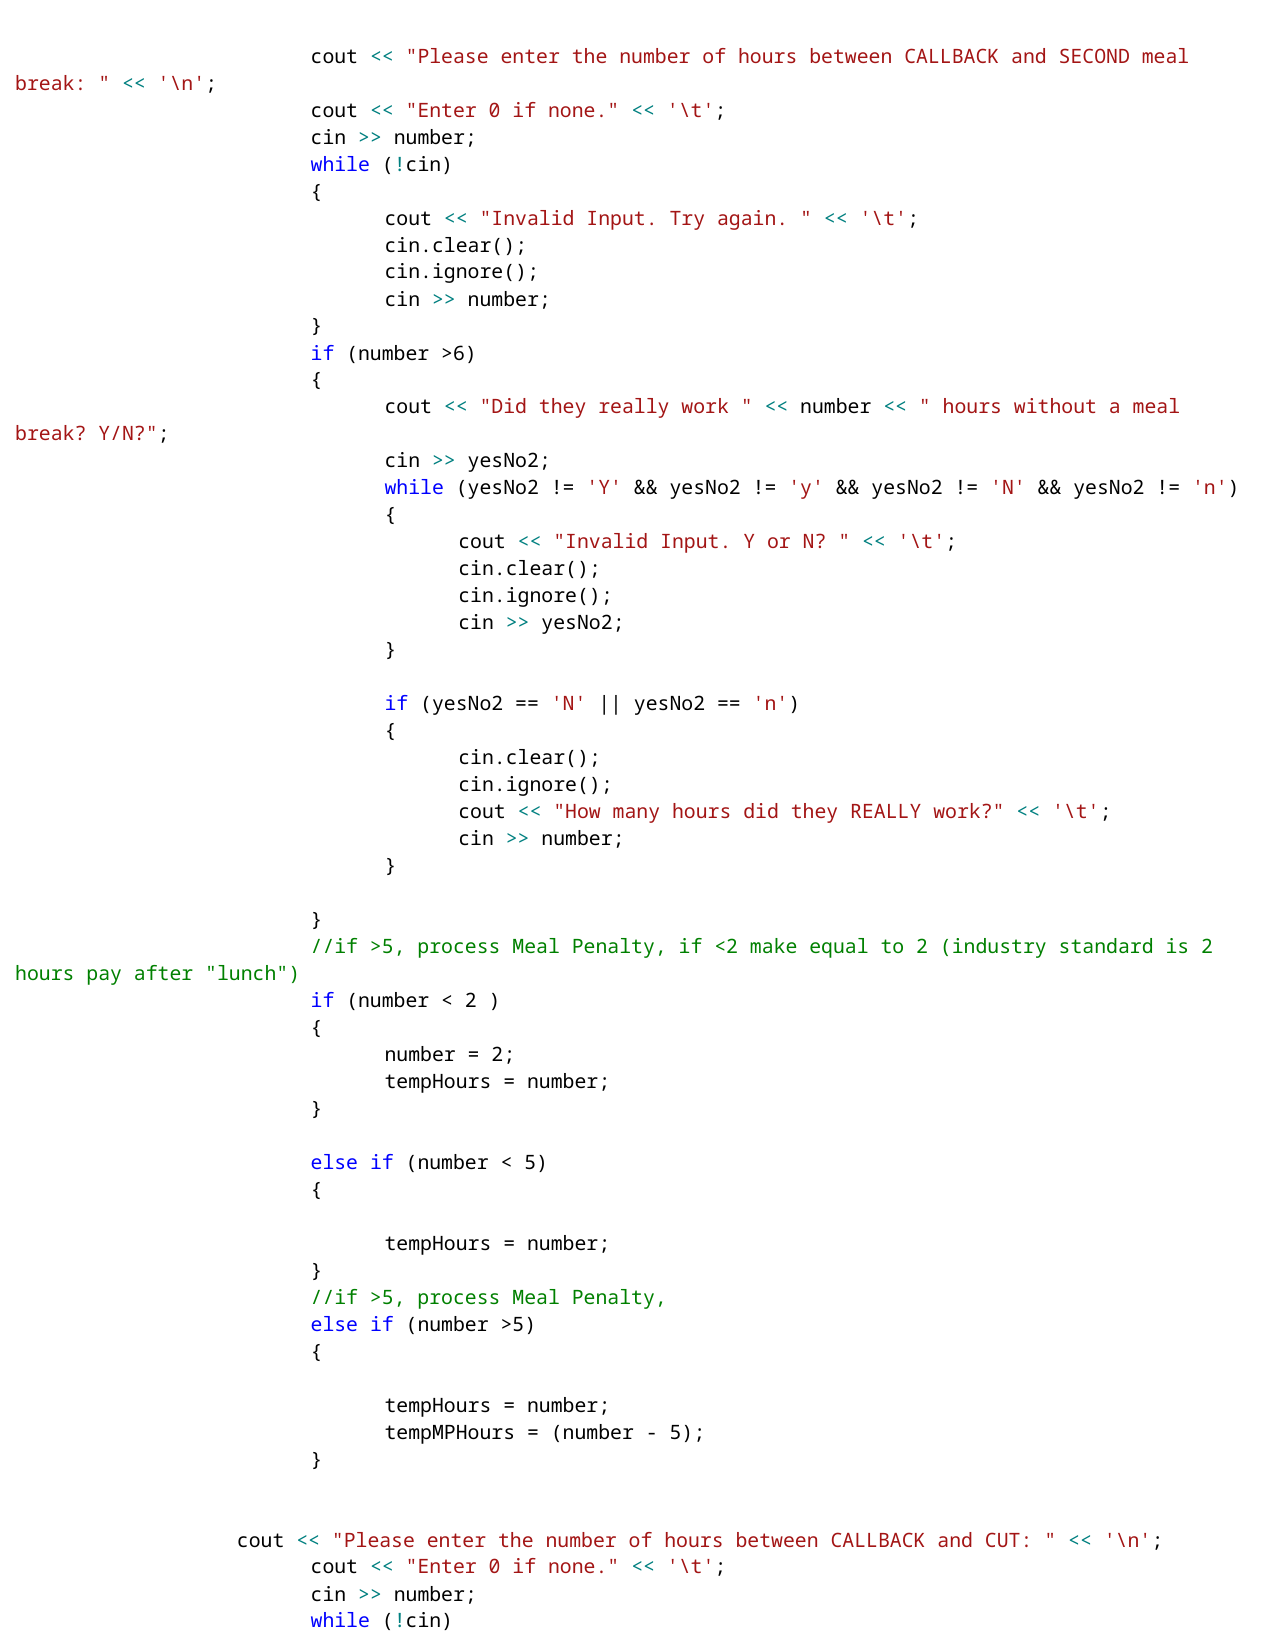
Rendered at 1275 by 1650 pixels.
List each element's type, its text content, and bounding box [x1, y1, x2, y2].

text //if >5, process Meal Penalty, if <2 make equal to 2 (industry standard is 2 hours pay after "lunch") [15, 932, 1260, 986]
text } [15, 636, 1260, 662]
text tempHours = number; [15, 1067, 1260, 1094]
text cin.ignore(); [15, 258, 1260, 285]
text cout << "Did they really work " << number << " hours without a meal break? Y/N?"; [15, 393, 1260, 447]
text while (yesNo2 != 'Y' && yesNo2 != 'y' && yesNo2 != 'N' && yesNo2 != 'n') [15, 474, 1260, 501]
text } [15, 1094, 1260, 1121]
text cin >> yesNo2; [15, 447, 1260, 474]
text tempHours = number; [15, 1229, 1260, 1256]
text cin.ignore(); [15, 582, 1260, 608]
text cin >> number; [15, 824, 1260, 851]
text cout << "Please enter the number of hours between CALLBACK and SECOND meal break: " << '\n'; [15, 42, 1260, 96]
text } [15, 851, 1260, 878]
text cout << "Please enter the number of hours between CALLBACK and CUT: " << '\n'; [15, 1526, 1260, 1553]
text else if (number >5) [15, 1310, 1260, 1337]
text if (number < 2 ) [15, 986, 1260, 1013]
text cout << "Enter 0 if none." << '\t'; [15, 1553, 1260, 1580]
text } [15, 1445, 1260, 1472]
text { [15, 716, 1260, 743]
text tempMPHours = (number - 5); [15, 1418, 1260, 1445]
text { [15, 177, 1260, 204]
text } [15, 312, 1260, 339]
text } [15, 1256, 1260, 1283]
text cin.clear(); [15, 231, 1260, 258]
text cout << "How many hours did they REALLY work?" << '\t'; [15, 797, 1260, 824]
text { [15, 501, 1260, 528]
text cin.clear(); [15, 743, 1260, 770]
text cin >> number; [15, 1580, 1260, 1607]
text cin >> number; [15, 123, 1260, 150]
text cin.clear(); [15, 554, 1260, 582]
text number = 2; [15, 1040, 1260, 1067]
text { [15, 366, 1260, 393]
text while (!cin) [15, 1607, 1260, 1634]
text cin >> yesNo2; [15, 608, 1260, 636]
text cout << "Invalid Input. Y or N? " << '\t'; [15, 528, 1260, 554]
text } [15, 905, 1260, 932]
text if (yesNo2 == 'N' || yesNo2 == 'n') [15, 689, 1260, 716]
text else if (number < 5) [15, 1148, 1260, 1175]
text if (number >6) [15, 339, 1260, 366]
text //if >5, process Meal Penalty, [15, 1283, 1260, 1310]
text { [15, 1175, 1260, 1202]
text cin.ignore(); [15, 770, 1260, 797]
text while (!cin) [15, 150, 1260, 177]
text cin >> number; [15, 285, 1260, 312]
text { [15, 1013, 1260, 1040]
text { [15, 1337, 1260, 1364]
text cout << "Invalid Input. Try again. " << '\t'; [15, 204, 1260, 231]
text cout << "Enter 0 if none." << '\t'; [15, 96, 1260, 123]
text tempHours = number; [15, 1391, 1260, 1418]
